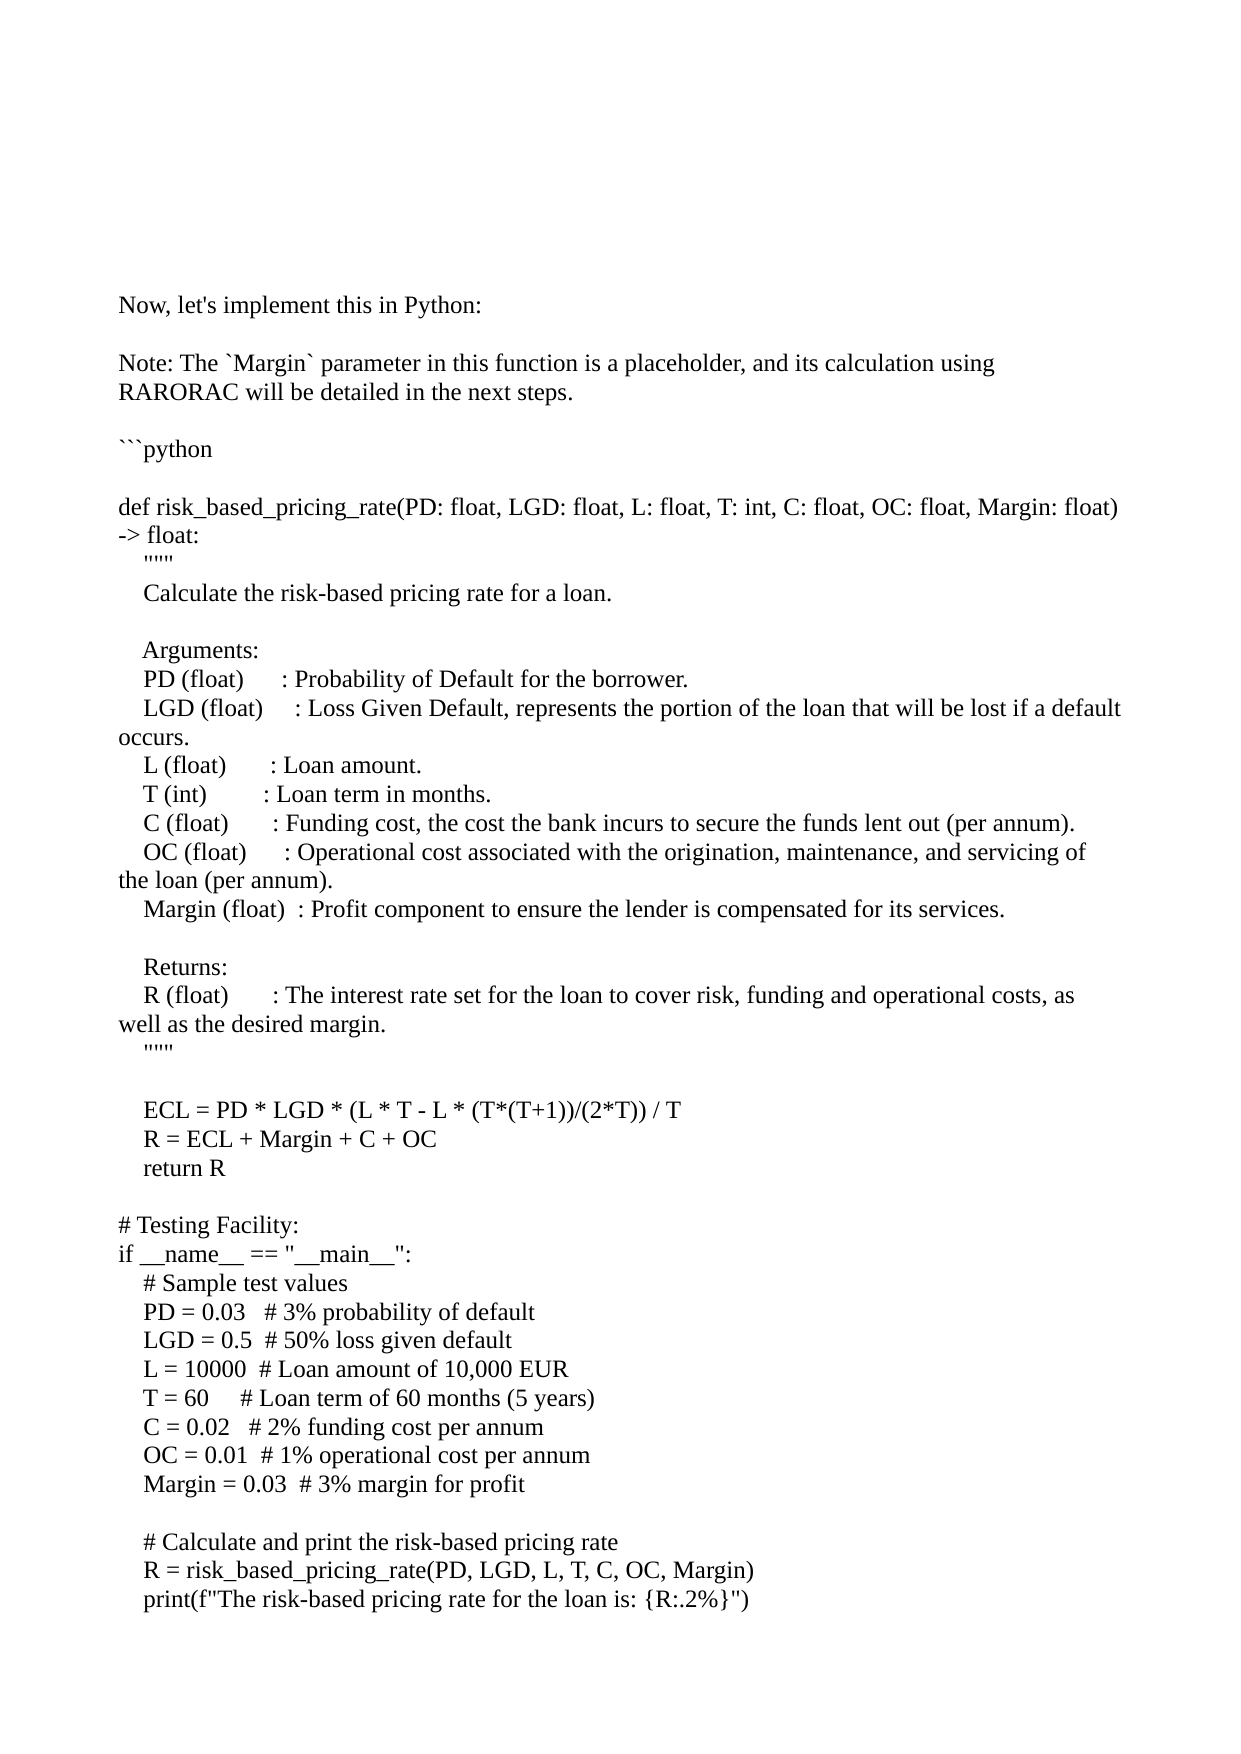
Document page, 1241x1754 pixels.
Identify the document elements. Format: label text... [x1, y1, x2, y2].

text ```python [118, 406, 1122, 463]
text Now, let's implement this in Python: Note: The `Margin` parameter in this function is a placeholder, and its calculation using RARORAC will be detailed in the next steps. [118, 262, 1122, 406]
text def risk_based_pricing_rate(PD: float, LGD: float, L: float, T: int, C: float, OC: float, Margin: float) -> float: """ Calculate the risk-based pricing rate for a loan. Arguments: PD (float) : Probability of Default for the borrower. LGD (float) : Loss Given Default, represents the portion of the loan that will be lost if a default occurs. L (float) : Loan amount. T (int) : Loan term in months. C (float) : Funding cost, the cost the bank incurs to secure the funds lent out (per annum). OC (float) : Operational cost associated with the origination, maintenance, and servicing of the loan (per annum). Margin (float) : Profit component to ensure the lender is compensated for its services. Returns: R (float) : The interest rate set for the loan to cover risk, funding and operational costs, as well as the desired margin. """ ECL = PD * LGD * (L * T - L * (T*(T+1))/(2*T)) / T R = ECL + Margin + C + OC return R # Testing Facility: if __name__ == "__main__": # Sample test values PD = 0.03 # 3% probability of default LGD = 0.5 # 50% loss given default L = 10000 # Loan amount of 10,000 EUR T = 60 # Loan term of 60 months (5 years) C = 0.02 # 2% funding cost per annum OC = 0.01 # 1% operational cost per annum Margin = 0.03 # 3% margin for profit # Calculate and print the risk-based pricing rate R = risk_based_pricing_rate(PD, LGD, L, T, C, OC, Margin) print(f"The risk-based pricing rate for the loan is: {R:.2%}") [118, 463, 1122, 1613]
